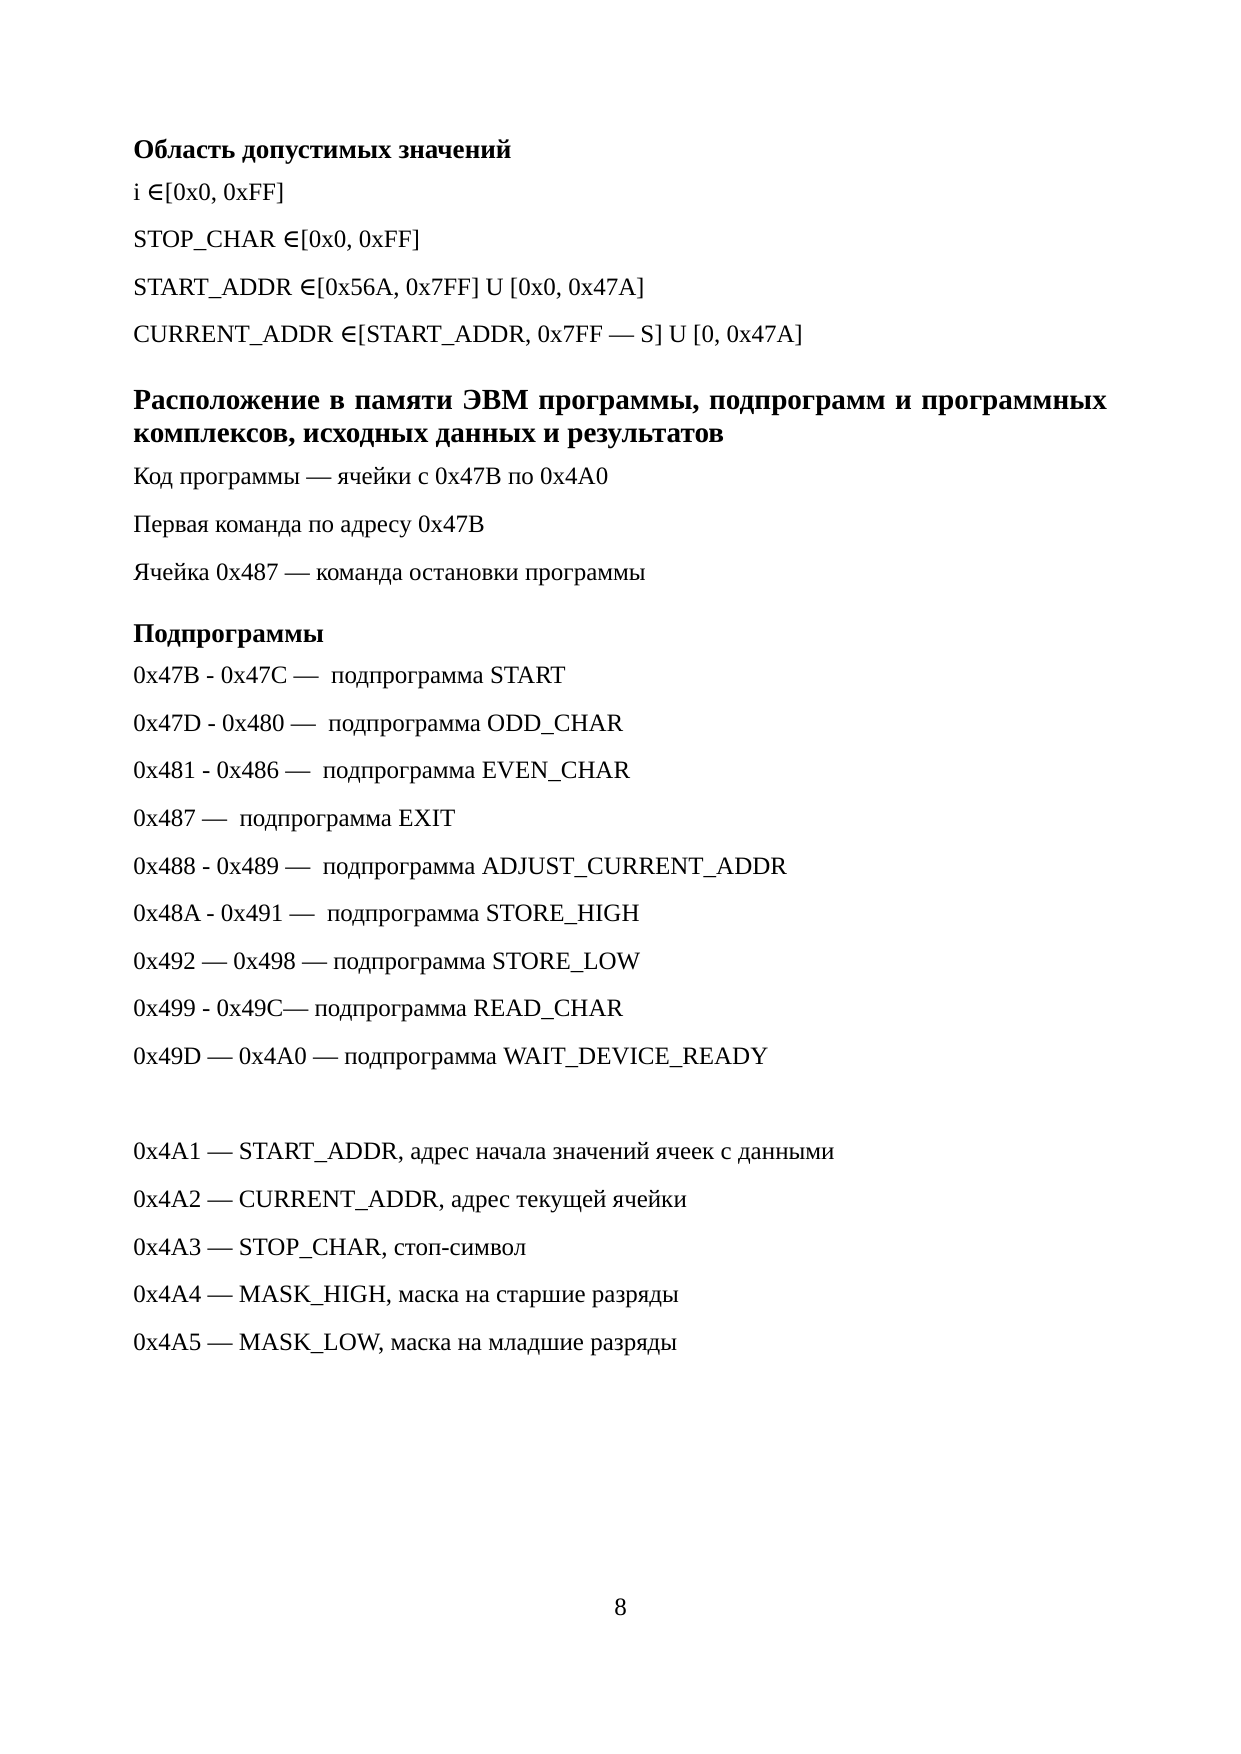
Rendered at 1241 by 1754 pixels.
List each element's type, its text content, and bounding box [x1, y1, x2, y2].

text 0x47B - 0x47C — подпрограмма START [133, 660, 1107, 689]
text 0x4A3 — STOP_CHAR, стоп-символ [133, 1232, 1107, 1260]
text Ячейка 0x487 — команда остановки программы [133, 557, 1107, 585]
text 0x4A5 — MASK_LOW, маска на младшие разряды [133, 1327, 1107, 1356]
text 0x492 — 0x498 — подпрограмма STORE_LOW [133, 946, 1107, 975]
subtitle Подпрограммы [133, 617, 1107, 648]
text i ∈[0x0, 0xFF] [133, 177, 1107, 206]
text START_ADDR ∈[0x56A, 0x7FF] U [0x0, 0x47A] [133, 272, 1107, 301]
text 0x48A - 0x491 — подпрограмма STORE_HIGH [133, 898, 1107, 927]
text 0x4A2 — CURRENT_ADDR, адрес текущей ячейки [133, 1184, 1107, 1213]
subtitle Область допустимых значений [133, 133, 1107, 164]
text 0x481 - 0x486 — подпрограмма EVEN_CHAR [133, 756, 1107, 784]
subtitle Расположение в памяти ЭВМ программы, подпрограмм и программных комплексов, исходных данных и результатов [133, 382, 1107, 449]
text Первая команда по адресу 0x47B [133, 509, 1107, 538]
text 0x49D — 0x4A0 — подпрограмма WAIT_DEVICE_READY [133, 1041, 1107, 1070]
text STOP_CHAR ∈[0x0, 0xFF] [133, 224, 1107, 253]
text 0x487 — подпрограмма EXIT [133, 803, 1107, 832]
text 0x488 - 0x489 — подпрограмма ADJUST_CURRENT_ADDR [133, 851, 1107, 879]
text CURRENT_ADDR ∈[START_ADDR, 0x7FF — S] U [0, 0x47A] [133, 319, 1107, 348]
text 0x47D - 0x480 — подпрограмма ODD_CHAR [133, 708, 1107, 737]
text Код программы — ячейки с 0x47B по 0x4A0 [133, 461, 1107, 490]
text 0x499 - 0x49C— подпрограмма READ_CHAR [133, 993, 1107, 1022]
text 0x4A4 — MASK_HIGH, маска на старшие разряды [133, 1279, 1107, 1308]
text 0x4A1 — START_ADDR, адрес начала значений ячеек с данными [133, 1136, 1107, 1165]
